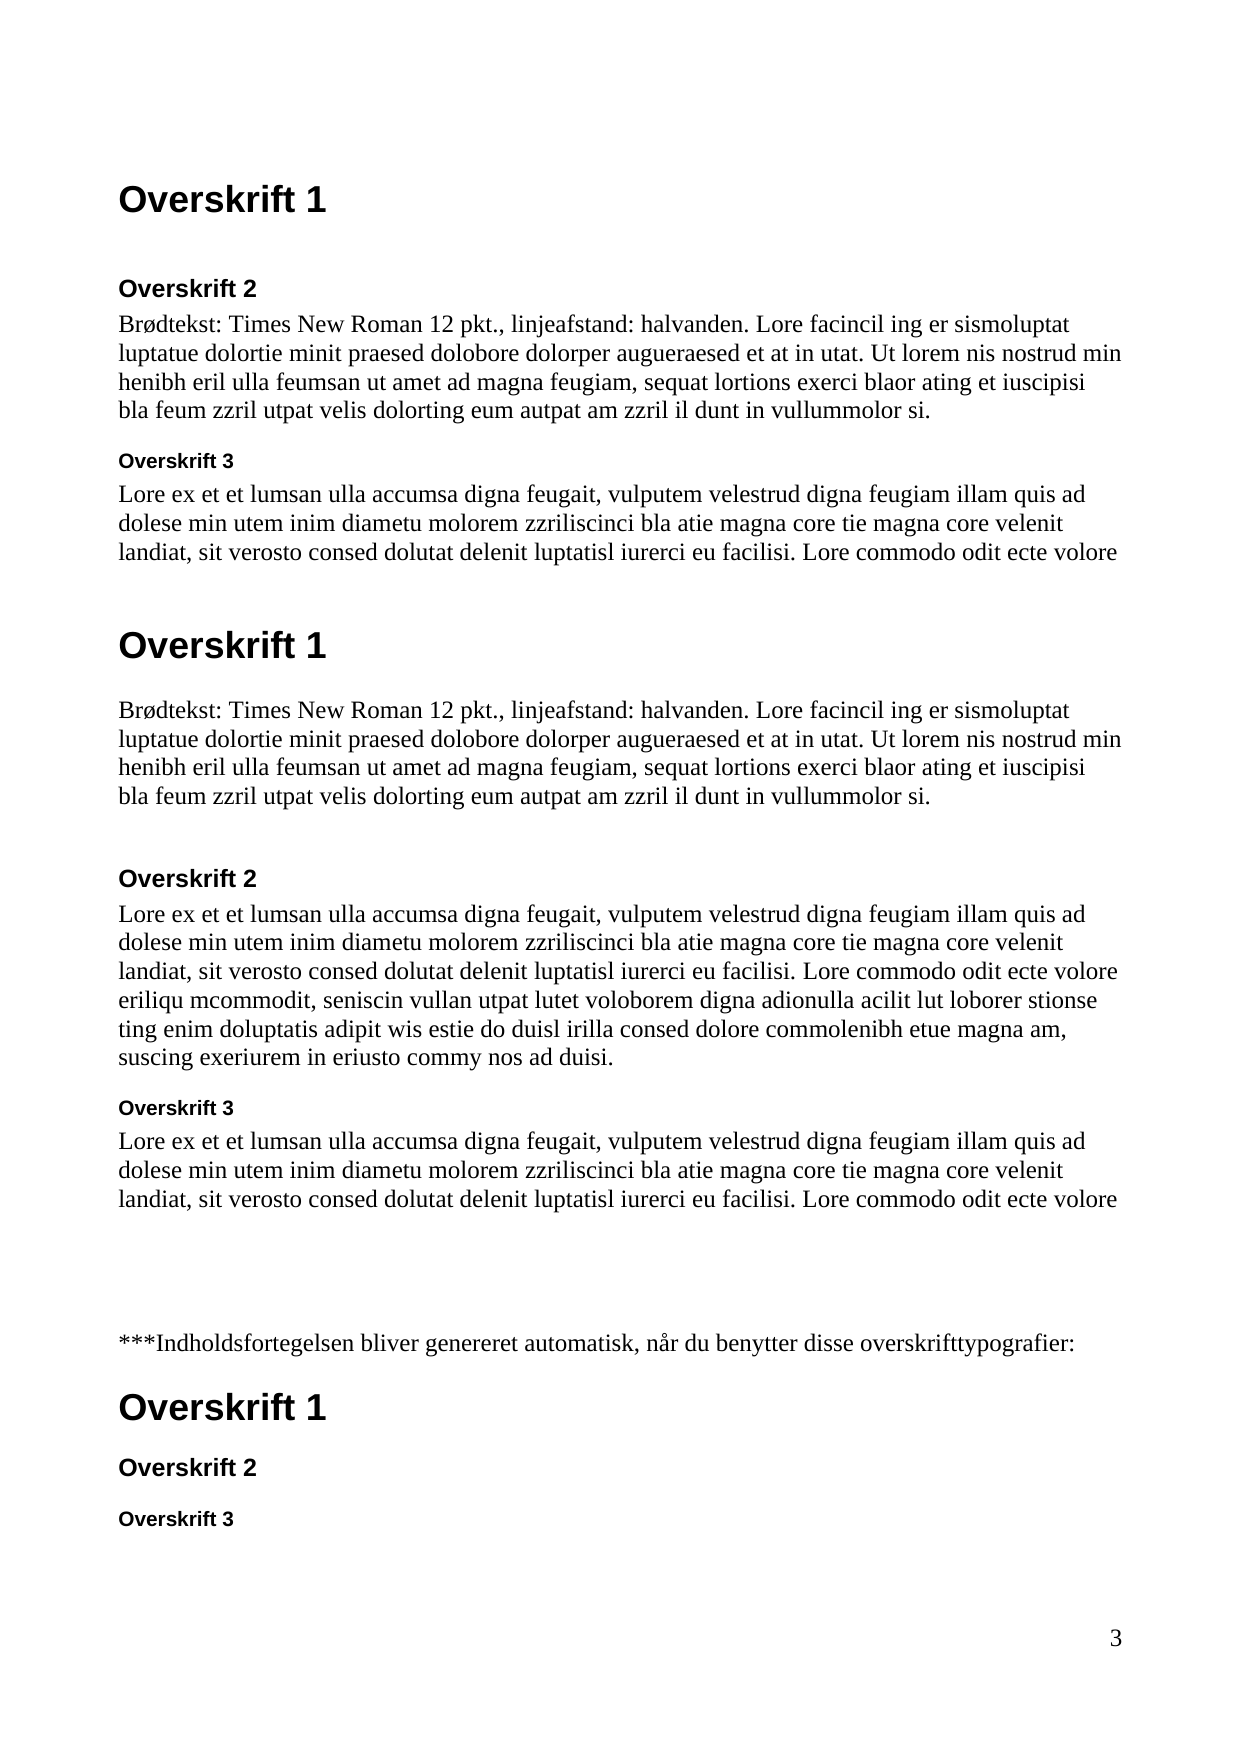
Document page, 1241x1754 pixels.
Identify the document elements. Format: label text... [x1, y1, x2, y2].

text Lore ex et et lumsan ulla accumsa digna feugait, vulputem velestrud digna feugiam illam quis ad dolese min utem inim diametu molorem zzriliscinci bla atie magna core tie magna core velenit landiat, sit verosto consed dolutat delenit luptatisl iurerci eu facilisi. Lore commodo odit ecte volore [118, 479, 1122, 566]
text ***Indholdsfortegelsen bliver genereret automatisk, når du benytter disse overskrifttypografier: [118, 1328, 1122, 1385]
text Lore ex et et lumsan ulla accumsa digna feugait, vulputem velestrud digna feugiam illam quis ad dolese min utem inim diametu molorem zzriliscinci bla atie magna core tie magna core velenit landiat, sit verosto consed dolutat delenit luptatisl iurerci eu facilisi. Lore commodo odit ecte volore eriliqu mcommodit, seniscin vullan utpat lutet voloborem digna adionulla acilit lut loborer stionse ting enim doluptatis adipit wis estie do duisl irilla consed dolore commolenibh etue magna am, suscing exeriurem in eriusto commy nos ad duisi. [118, 899, 1122, 1071]
subtitle Overskrift 2 [118, 274, 1122, 303]
subtitle Overskrift 3 [118, 449, 1122, 473]
text Brødtekst: Times New Roman 12 pkt., linjeafstand: halvanden. Lore facincil ing er sismoluptat luptatue dolortie minit praesed dolobore dolorper augueraesed et at in utat. Ut lorem nis nostrud min henibh eril ulla feumsan ut amet ad magna feugiam, sequat lortions exerci blaor ating et iuscipisi bla feum zzril utpat velis dolorting eum autpat am zzril il dunt in vullummolor si. [118, 695, 1122, 810]
subtitle Overskrift 2 [118, 864, 1122, 892]
subtitle Overskrift 3 [118, 1096, 1122, 1120]
subtitle Overskrift 1 [118, 1385, 1122, 1428]
text Brødtekst: Times New Roman 12 pkt., linjeafstand: halvanden. Lore facincil ing er sismoluptat luptatue dolortie minit praesed dolobore dolorper augueraesed et at in utat. Ut lorem nis nostrud min henibh eril ulla feumsan ut amet ad magna feugiam, sequat lortions exerci blaor ating et iuscipisi bla feum zzril utpat velis dolorting eum autpat am zzril il dunt in vullummolor si. [118, 309, 1122, 424]
subtitle Overskrift 1 [118, 177, 1122, 220]
text Lore ex et et lumsan ulla accumsa digna feugait, vulputem velestrud digna feugiam illam quis ad dolese min utem inim diametu molorem zzriliscinci bla atie magna core tie magna core velenit landiat, sit verosto consed dolutat delenit luptatisl iurerci eu facilisi. Lore commodo odit ecte volore [118, 1126, 1122, 1213]
subtitle Overskrift 2 [118, 1453, 1122, 1482]
subtitle Overskrift 3 [118, 1507, 1122, 1531]
subtitle Overskrift 1 [118, 623, 1122, 666]
